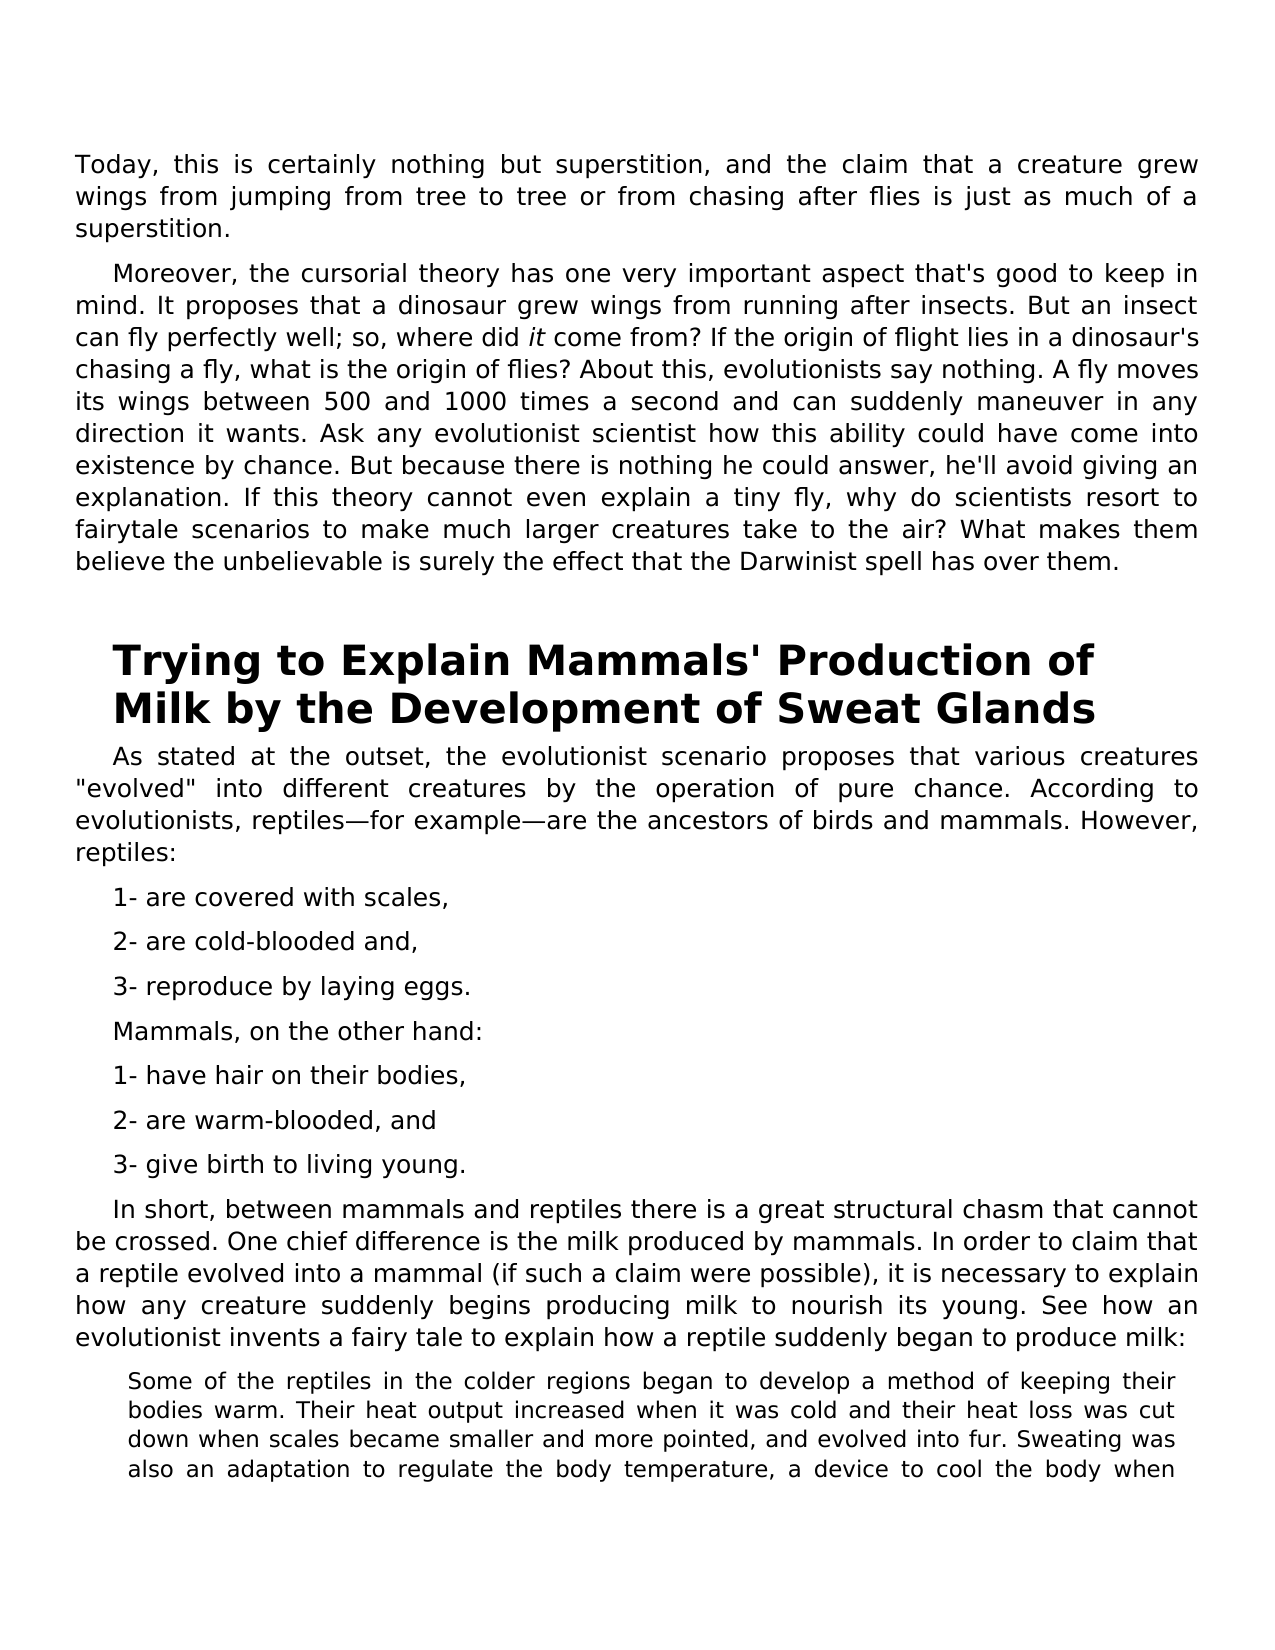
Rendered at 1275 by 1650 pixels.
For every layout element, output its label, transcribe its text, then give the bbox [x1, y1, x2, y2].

text Mammals, on the other hand: [75, 1017, 1200, 1046]
text In short, between mammals and reptiles there is a great structural chasm that cannot be crossed. One chief difference is the milk produced by mammals. In order to claim that a reptile evolved into a mammal (if such a claim were possible), it is necessary to explain how any creature suddenly begins producing milk to nourish its young. See how an evolutionist invents a fairy tale to explain how a reptile suddenly began to produce milk: [75, 1195, 1200, 1352]
text 3- reproduce by laying eggs. [75, 972, 1200, 1001]
text 1- have hair on their bodies, [75, 1061, 1200, 1090]
text Moreover, the cursorial theory has one very important aspect that's good to keep in mind. It proposes that a dinosaur grew wings from running after insects. But an insect can fly perfectly well; so, where did it come from? If the origin of flight lies in a dinosaur's chasing a fly, what is the origin of flies? About this, evolutionists say nothing. A fly moves its wings between 500 and 1000 times a second and can suddenly maneuver in any direction it wants. Ask any evolutionist scientist how this ability could have come into existence by chance. But because there is nothing he could answer, he'll avoid giving an explanation. If this theory cannot even explain a tiny fly, why do scientists resort to fairytale scenarios to make much larger creatures take to the air? What makes them believe the unbelievable is surely the effect that the Darwinist spell has over them. [75, 259, 1200, 577]
text 2- are cold-blooded and, [75, 927, 1200, 957]
subtitle Trying to Explain Mammals' Production of Milk by the Development of Sweat Glands [112, 637, 1200, 734]
text 2- are warm-blooded, and [75, 1106, 1200, 1135]
text Some of the reptiles in the colder regions began to develop a method of keeping their bodies warm. Their heat output increased when it was cold and their heat loss was cut down when scales became smaller and more pointed, and evolved into fur. Sweating was also an adaptation to regulate the body temperature, a device to cool the body when [127, 1368, 1177, 1482]
text 3- give birth to living young. [75, 1150, 1200, 1179]
text Today, this is certainly nothing but superstition, and the claim that a creature grew wings from jumping from tree to tree or from chasing after flies is just as much of a superstition. [75, 150, 1200, 243]
text 1- are covered with scales, [75, 883, 1200, 912]
text As stated at the outset, the evolutionist scenario proposes that various creatures "evolved" into different creatures by the operation of pure chance. According to evolutionists, reptiles—for example—are the ancestors of birds and mammals. However, reptiles: [75, 742, 1200, 867]
